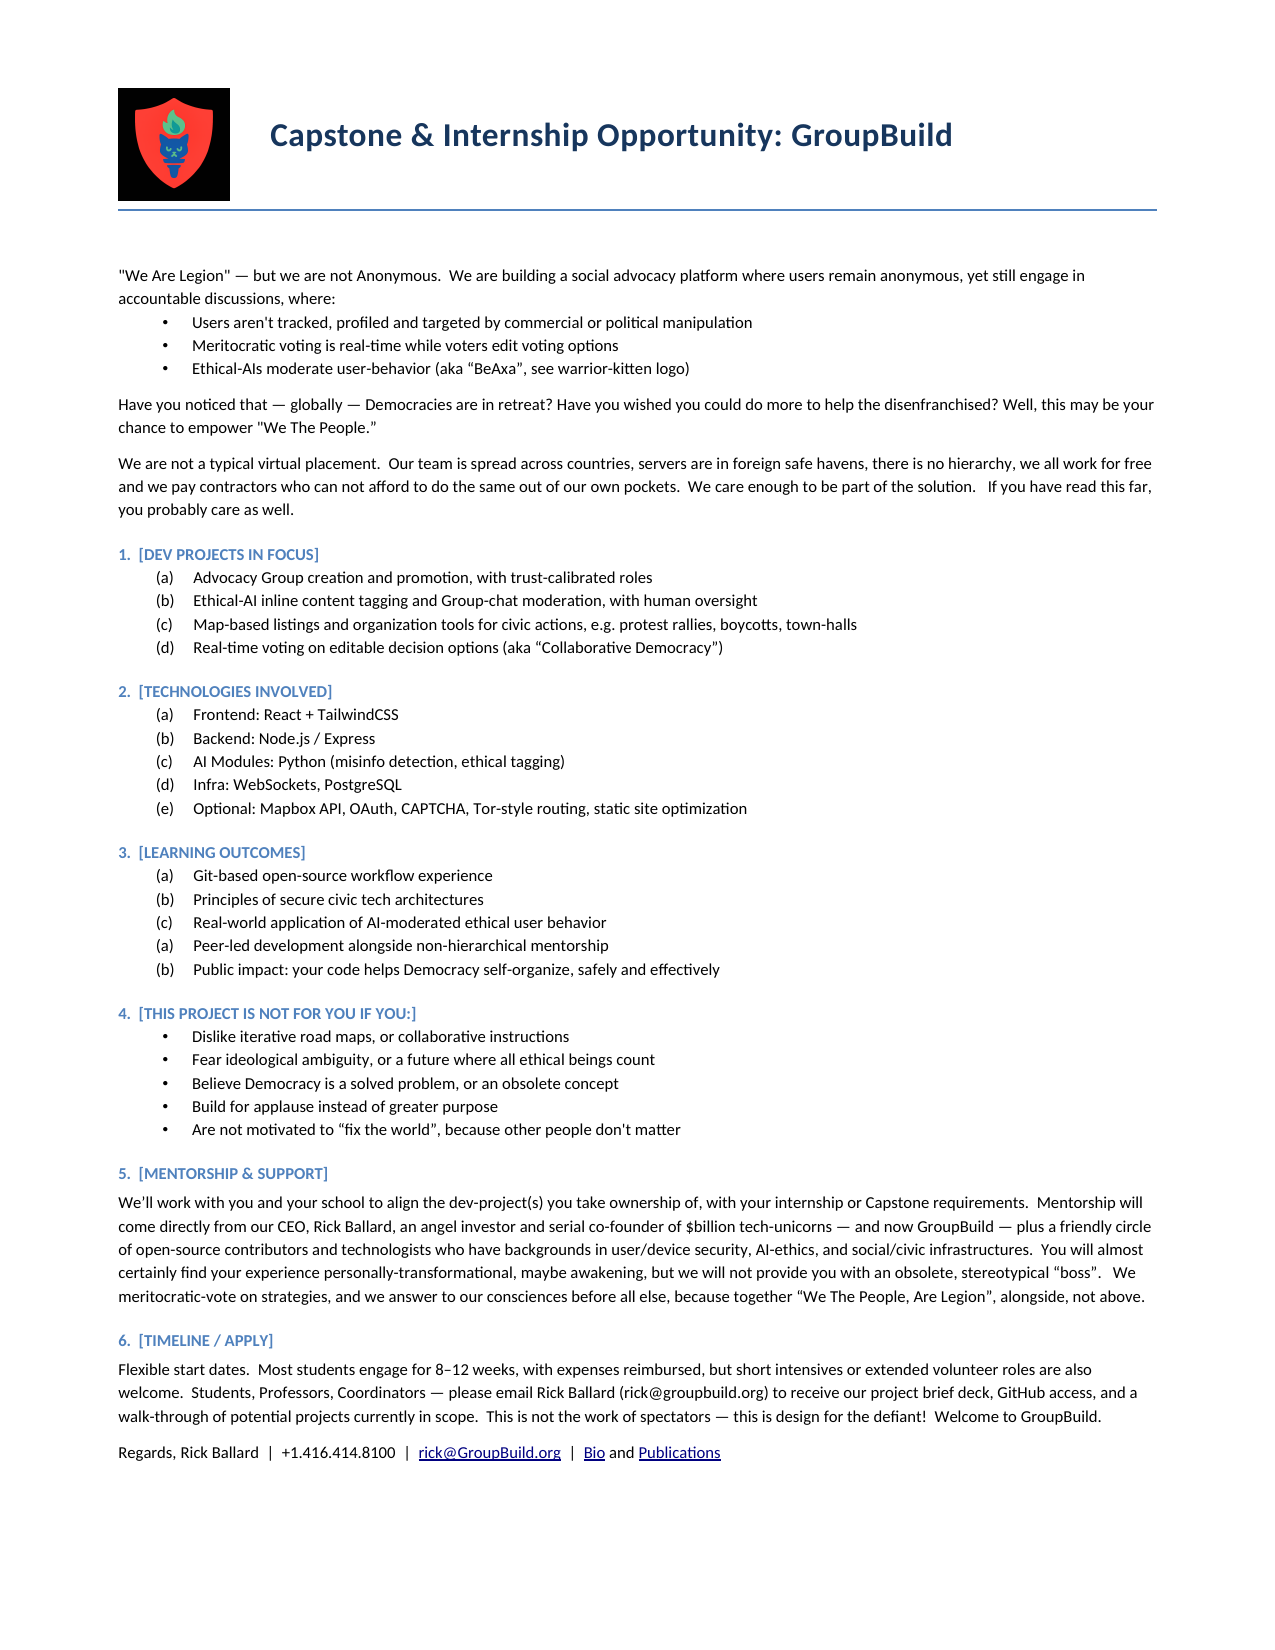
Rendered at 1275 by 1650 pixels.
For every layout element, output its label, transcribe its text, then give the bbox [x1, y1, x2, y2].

list Map-based listings and organization tools for civic actions, e.g. protest rallies, boycotts, town-halls [156, 614, 1157, 634]
subtitle 1. [DEV PROJECTS IN FOCUS] [118, 544, 1157, 564]
list Build for applause instead of greater purpose [162, 1096, 1157, 1117]
text "We Are Legion" — but we are not Anonymous. We are building a social advocacy platform where users remain anonymous, yet still engage in accountable discussions, where: [118, 265, 1157, 309]
text We’ll work with you and your school to align the dev-project(s) you take ownership of, with your internship or Capstone requirements. Mentorship will come directly from our CEO, Rick Ballard, an angel investor and serial co-founder of $billion tech-unicorns — and now GroupBuild — plus a friendly circle of open-source contributors and technologists who have backgrounds in user/device security, AI-ethics, and social/civic infrastructures. You will almost certainly find your experience personally-transformational, maybe awakening, but we will not provide you with an obsolete, stereotypical “boss”. We meritocratic-vote on strategies, and we answer to our consciences before all else, because together “We The People, Are Legion”, alongside, not above. [118, 1193, 1157, 1306]
text Have you noticed that — globally — Democracies are in retreat? Have you wished you could do more to help the disenfranchised? Well, this may be your chance to empower "We The People.” [118, 394, 1157, 437]
list Optional: Mapbox API, OAuth, CAPTCHA, Tor-style routing, static site optimization [156, 798, 1157, 818]
list Ethical-AIs moderate user-behavior (aka “BeAxa”, see warrior-kitten logo) [162, 359, 1157, 379]
list Real-world application of AI-moderated ethical user behavior [156, 912, 1157, 932]
list Believe Democracy is a solved problem, or an obsolete concept [162, 1073, 1157, 1093]
picture [118, 88, 230, 201]
list Users aren't tracked, profiled and targeted by commercial or political manipulation [162, 312, 1157, 332]
list Fear ideological ambiguity, or a future where all ethical beings count [162, 1049, 1157, 1070]
text We are not a typical virtual placement. Our team is spread across countries, servers are in foreign safe havens, there is no hierarchy, we all work for free and we pay contractors who can not afford to do the same out of our own pockets. We care enough to be part of the solution. If you have read this far, you probably care as well. [118, 453, 1157, 520]
list Are not motivated to “fix the world”, because other people don't matter [162, 1119, 1157, 1140]
list Dislike iterative road maps, or collaborative instructions [162, 1026, 1157, 1047]
list Principles of secure civic tech architectures [156, 889, 1157, 909]
list Real-time voting on editable decision options (aka “Collaborative Democracy”) [156, 637, 1157, 657]
list Meritocratic voting is real-time while voters edit voting options [162, 335, 1157, 356]
list Peer-led development alongside non-hierarchical mentorship [156, 935, 1157, 956]
subtitle 4. [THIS PROJECT IS NOT FOR YOU IF YOU:] [118, 1003, 1157, 1023]
list Advocacy Group creation and promotion, with trust-calibrated roles [156, 567, 1157, 587]
subtitle 3. [LEARNING OUTCOMES] [118, 842, 1157, 862]
list Backend: Node.js / Express [156, 728, 1157, 748]
subtitle 2. [TECHNOLOGIES INVOLVED] [118, 681, 1157, 702]
text Regards, Rick Ballard | +1.416.414.8100 | rick@GroupBuild.org | Bio and Publications [118, 1442, 1157, 1462]
list AI Modules: Python (misinfo detection, ethical tagging) [156, 751, 1157, 772]
subtitle 6. [TIMELINE / APPLY] [118, 1330, 1157, 1350]
list Infra: WebSockets, PostgreSQL [156, 774, 1157, 795]
list Public impact: your code helps Democracy self-organize, safely and effectively [156, 959, 1157, 979]
list Frontend: React + TailwindCSS [156, 704, 1157, 725]
text Flexible start dates. Most students engage for 8–12 weeks, with expenses reimbursed, but short intensives or extended volunteer roles are also welcome. Students, Professors, Coordinators — please email Rick Ballard (rick@groupbuild.org) to receive our project brief deck, GitHub access, and a walk-through of potential projects currently in scope. This is not the work of spectators — this is design for the defiant! Welcome to GroupBuild. [118, 1359, 1157, 1426]
list Ethical-AI inline content tagging and Group-chat moderation, with human oversight [156, 590, 1157, 611]
subtitle 5. [MENTORSHIP & SUPPORT] [118, 1163, 1157, 1184]
list Git-based open-source workflow experience [156, 865, 1157, 886]
title Capstone & Internship Opportunity: GroupBuild [118, 88, 1157, 209]
